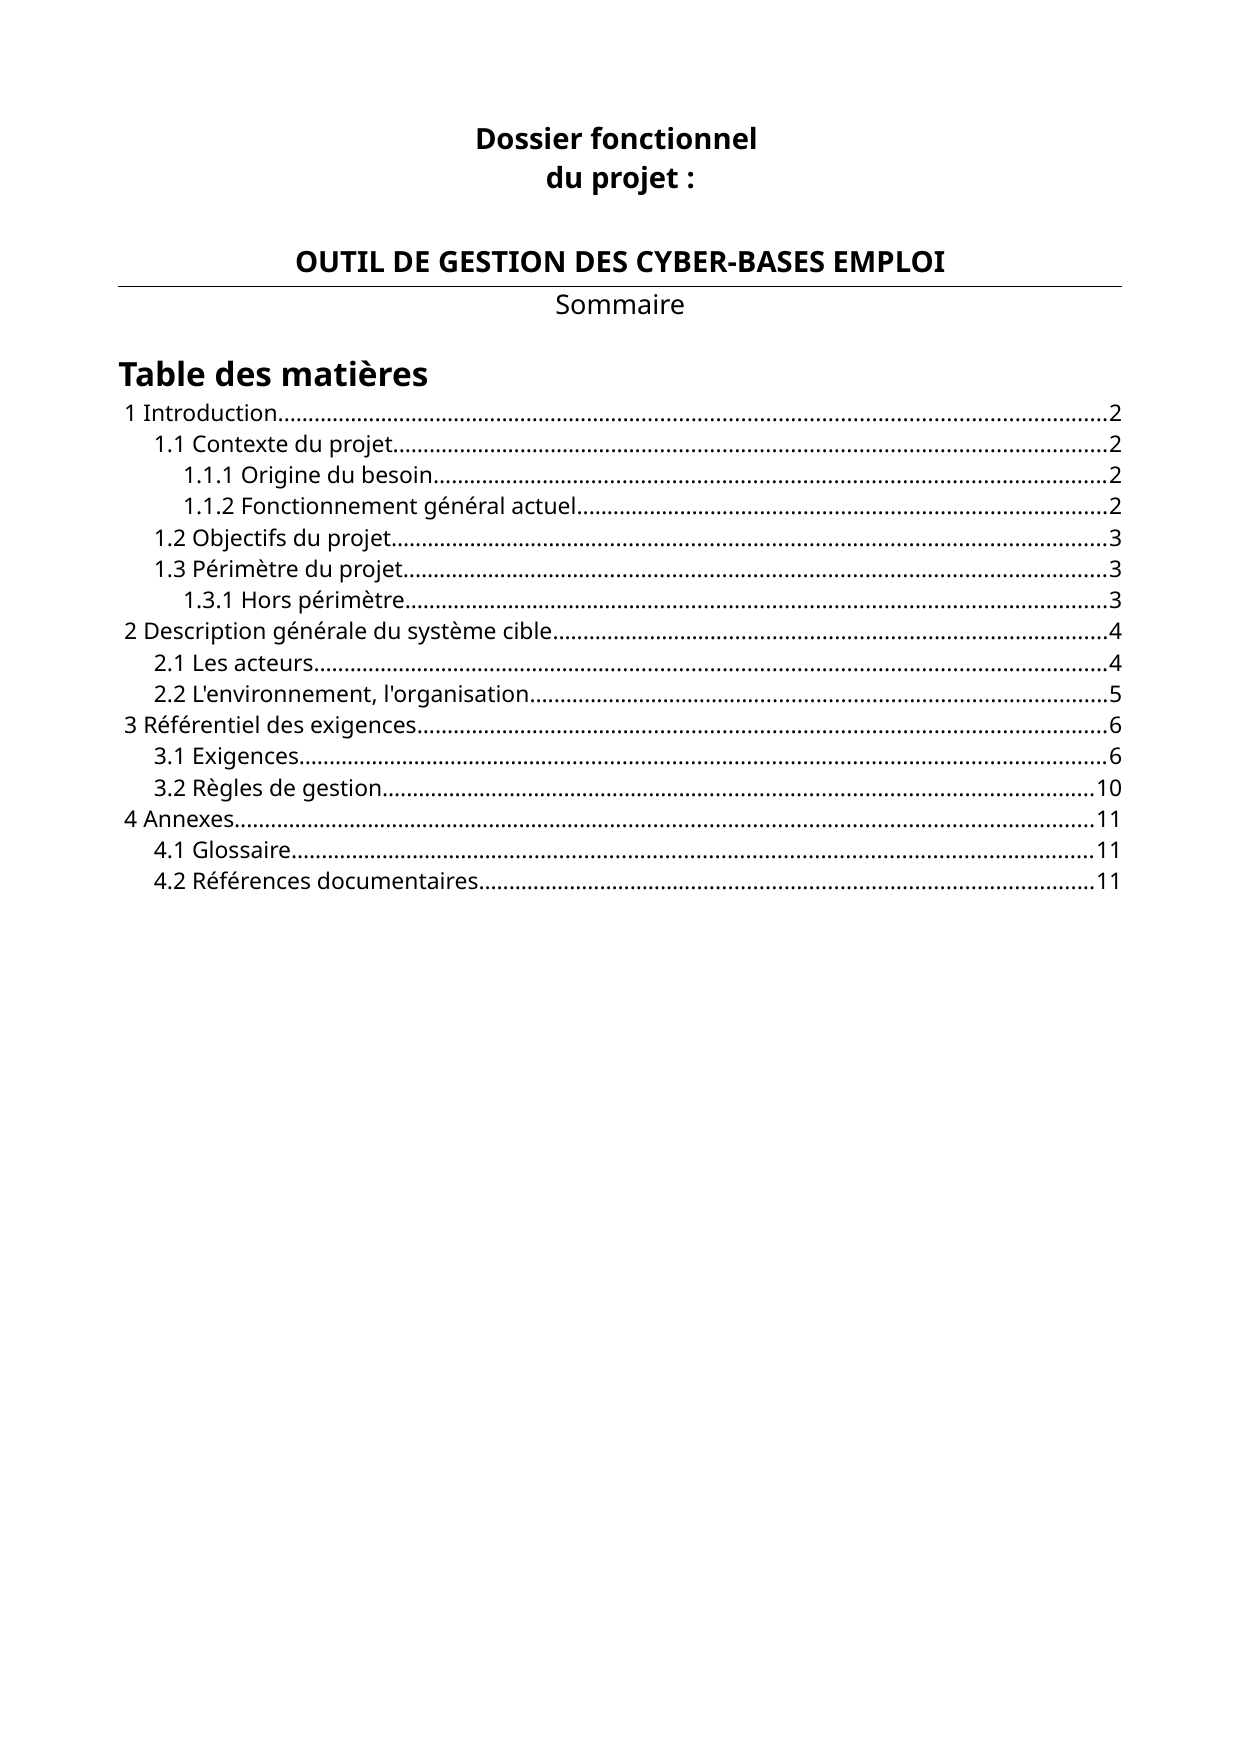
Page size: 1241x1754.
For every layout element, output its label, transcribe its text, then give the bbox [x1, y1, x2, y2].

text 3 Référentiel des exigences 6 [118, 709, 1122, 740]
text 1 Introduction 2 [118, 396, 1122, 428]
text 1.3 Périmètre du projet 3 [148, 553, 1122, 584]
text 1.3.1 Hors périmètre 3 [177, 584, 1122, 615]
text 2.1 Les acteurs 4 [148, 646, 1122, 678]
text 3.2 Règles de gestion 10 [148, 771, 1122, 803]
text 4.2 Références documentaires 11 [148, 865, 1122, 896]
text 1.1 Contexte du projet 2 [148, 428, 1122, 459]
text 1.2 Objectifs du projet 3 [148, 521, 1122, 553]
text 4 Annexes 11 [118, 803, 1122, 834]
text 1.1.1 Origine du besoin 2 [177, 459, 1122, 490]
text 1.1.2 Fonctionnement général actuel 2 [177, 490, 1122, 521]
subtitle Table des matières [118, 351, 1122, 396]
text 2.2 L'environnement, l'organisation 5 [148, 678, 1122, 709]
text 4.1 Glossaire 11 [148, 834, 1122, 865]
text Dossier fonctionnel [118, 118, 1122, 158]
text du projet : [118, 158, 1122, 197]
text Sommaire [118, 287, 1122, 323]
text 2 Description générale du système cible 4 [118, 615, 1122, 646]
text OUTIL DE GESTION DES CYBER-BASES EMPLOI [118, 237, 1122, 286]
text 3.1 Exigences 6 [148, 740, 1122, 771]
